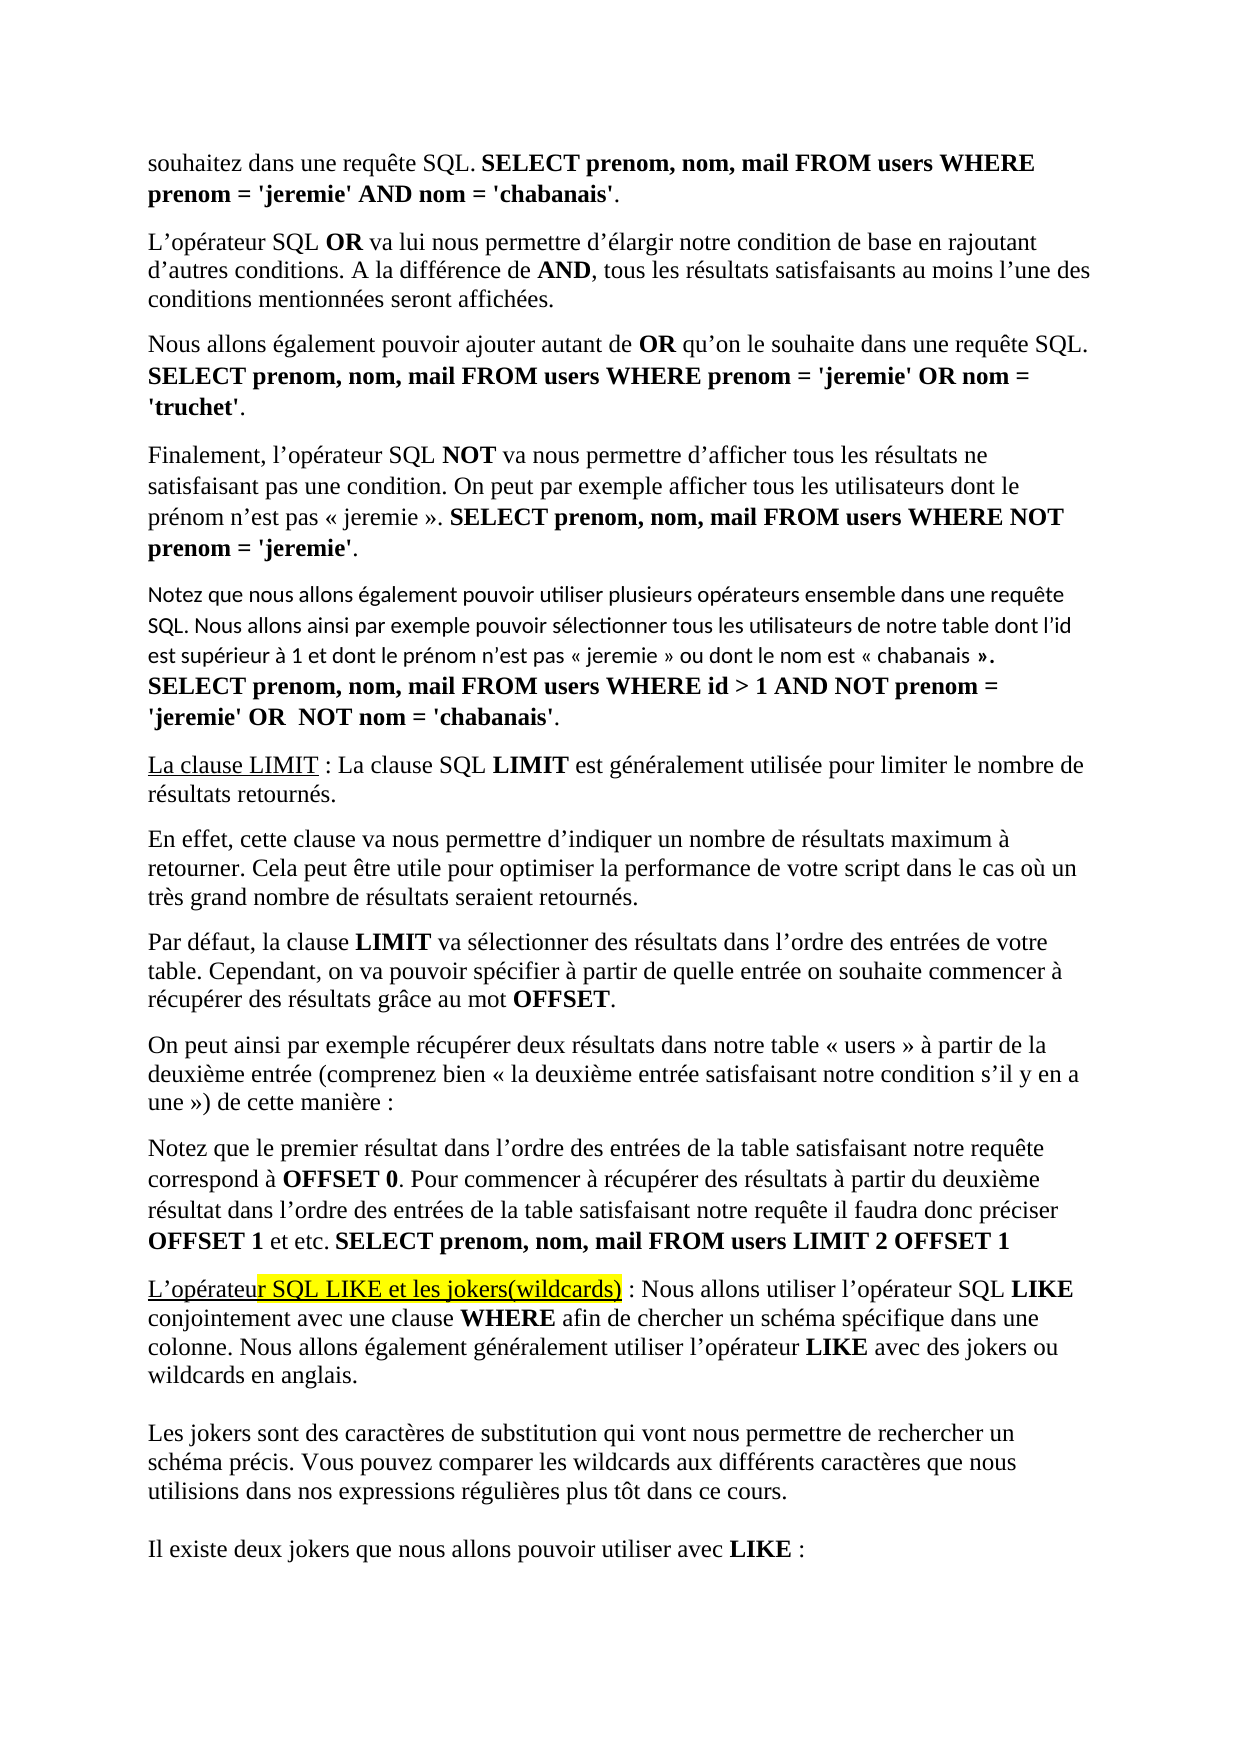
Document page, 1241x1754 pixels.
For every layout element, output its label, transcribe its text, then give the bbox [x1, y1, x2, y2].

text Il existe deux jokers que nous allons pouvoir utiliser avec LIKE : [148, 1534, 1093, 1563]
text La clause LIMIT : La clause SQL LIMIT est généralement utilisée pour limiter le nombre de résultats retournés. [148, 750, 1093, 807]
text Par défaut, la clause LIMIT va sélectionner des résultats dans l’ordre des entrées de votre table. Cependant, on va pouvoir spécifier à partir de quelle entrée on souhaite commencer à récupérer des résultats grâce au mot OFFSET. [148, 927, 1093, 1013]
text On peut ainsi par exemple récupérer deux résultats dans notre table « users » à partir de la deuxième entrée (comprenez bien « la deuxième entrée satisfaisant notre condition s’il y en a une ») de cette manière : [148, 1030, 1093, 1116]
text Les jokers sont des caractères de substitution qui vont nous permettre de rechercher un schéma précis. Vous pouvez comparer les wildcards aux différents caractères que nous utilisions dans nos expressions régulières plus tôt dans ce cours. [148, 1418, 1093, 1505]
text Nous allons également pouvoir ajouter autant de OR qu’on le souhaite dans une requête SQL. SELECT prenom, nom, mail FROM users WHERE prenom = 'jeremie' OR nom = 'truchet'. [148, 329, 1093, 421]
text L’opérateur SQL OR va lui nous permettre d’élargir notre condition de base en rajoutant d’autres conditions. A la différence de AND, tous les résultats satisfaisants au moins l’une des conditions mentionnées seront affichées. [148, 227, 1093, 313]
text Notez que nous allons également pouvoir utiliser plusieurs opérateurs ensemble dans une requête SQL. Nous allons ainsi par exemple pouvoir sélectionner tous les utilisateurs de notre table dont l’id est supérieur à 1 et dont le prénom n’est pas « jeremie » ou dont le nom est « chabanais ». SELECT prenom, nom, mail FROM users WHERE id > 1 AND NOT prenom = 'jeremie' OR NOT nom = 'chabanais'. [148, 581, 1093, 731]
text Finalement, l’opérateur SQL NOT va nous permettre d’afficher tous les résultats ne satisfaisant pas une condition. On peut par exemple afficher tous les utilisateurs dont le prénom n’est pas « jeremie ». SELECT prenom, nom, mail FROM users WHERE NOT prenom = 'jeremie'. [148, 440, 1093, 562]
text souhaitez dans une requête SQL. SELECT prenom, nom, mail FROM users WHERE prenom = 'jeremie' AND nom = 'chabanais'. [148, 148, 1093, 208]
text Notez que le premier résultat dans l’ordre des entrées de la table satisfaisant notre requête correspond à OFFSET 0. Pour commencer à récupérer des résultats à partir du deuxième résultat dans l’ordre des entrées de la table satisfaisant notre requête il faudra donc préciser OFFSET 1 et etc. SELECT prenom, nom, mail FROM users LIMIT 2 OFFSET 1 [148, 1133, 1093, 1255]
text En effet, cette clause va nous permettre d’indiquer un nombre de résultats maximum à retourner. Cela peut être utile pour optimiser la performance de votre script dans le cas où un très grand nombre de résultats seraient retournés. [148, 824, 1093, 910]
text L’opérateur SQL LIKE et les jokers(wildcards) : Nous allons utiliser l’opérateur SQL LIKE conjointement avec une clause WHERE afin de chercher un schéma spécifique dans une colonne. Nous allons également généralement utiliser l’opérateur LIKE avec des jokers ou wildcards en anglais. [148, 1274, 1093, 1389]
